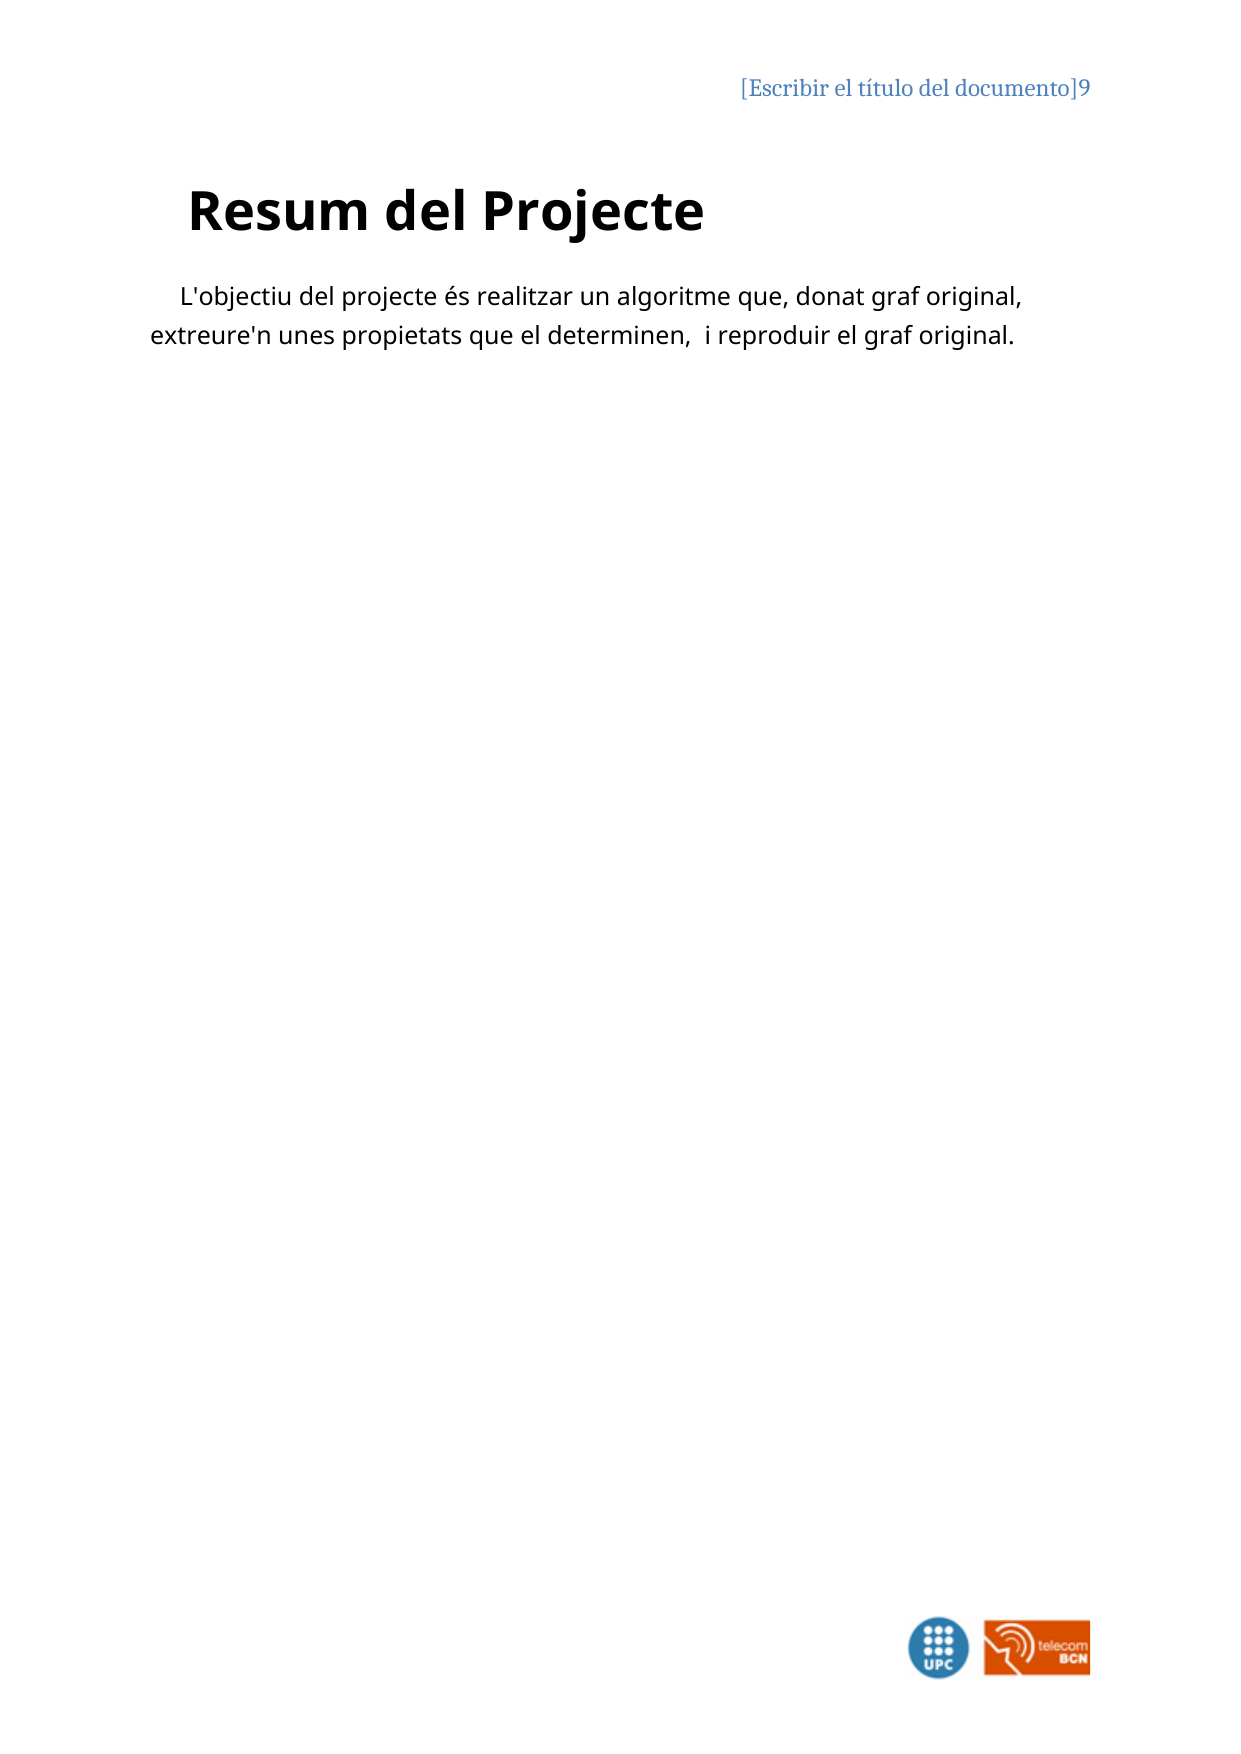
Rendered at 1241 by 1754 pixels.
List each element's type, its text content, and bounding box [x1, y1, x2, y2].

picture [904, 1614, 1091, 1681]
subtitle Resum del Projecte [187, 173, 1090, 247]
text L'objectiu del projecte és realitzar un algoritme que, donat graf original, extreure'n unes propietats que el determinen, i reproduir el graf original. [150, 278, 1090, 352]
